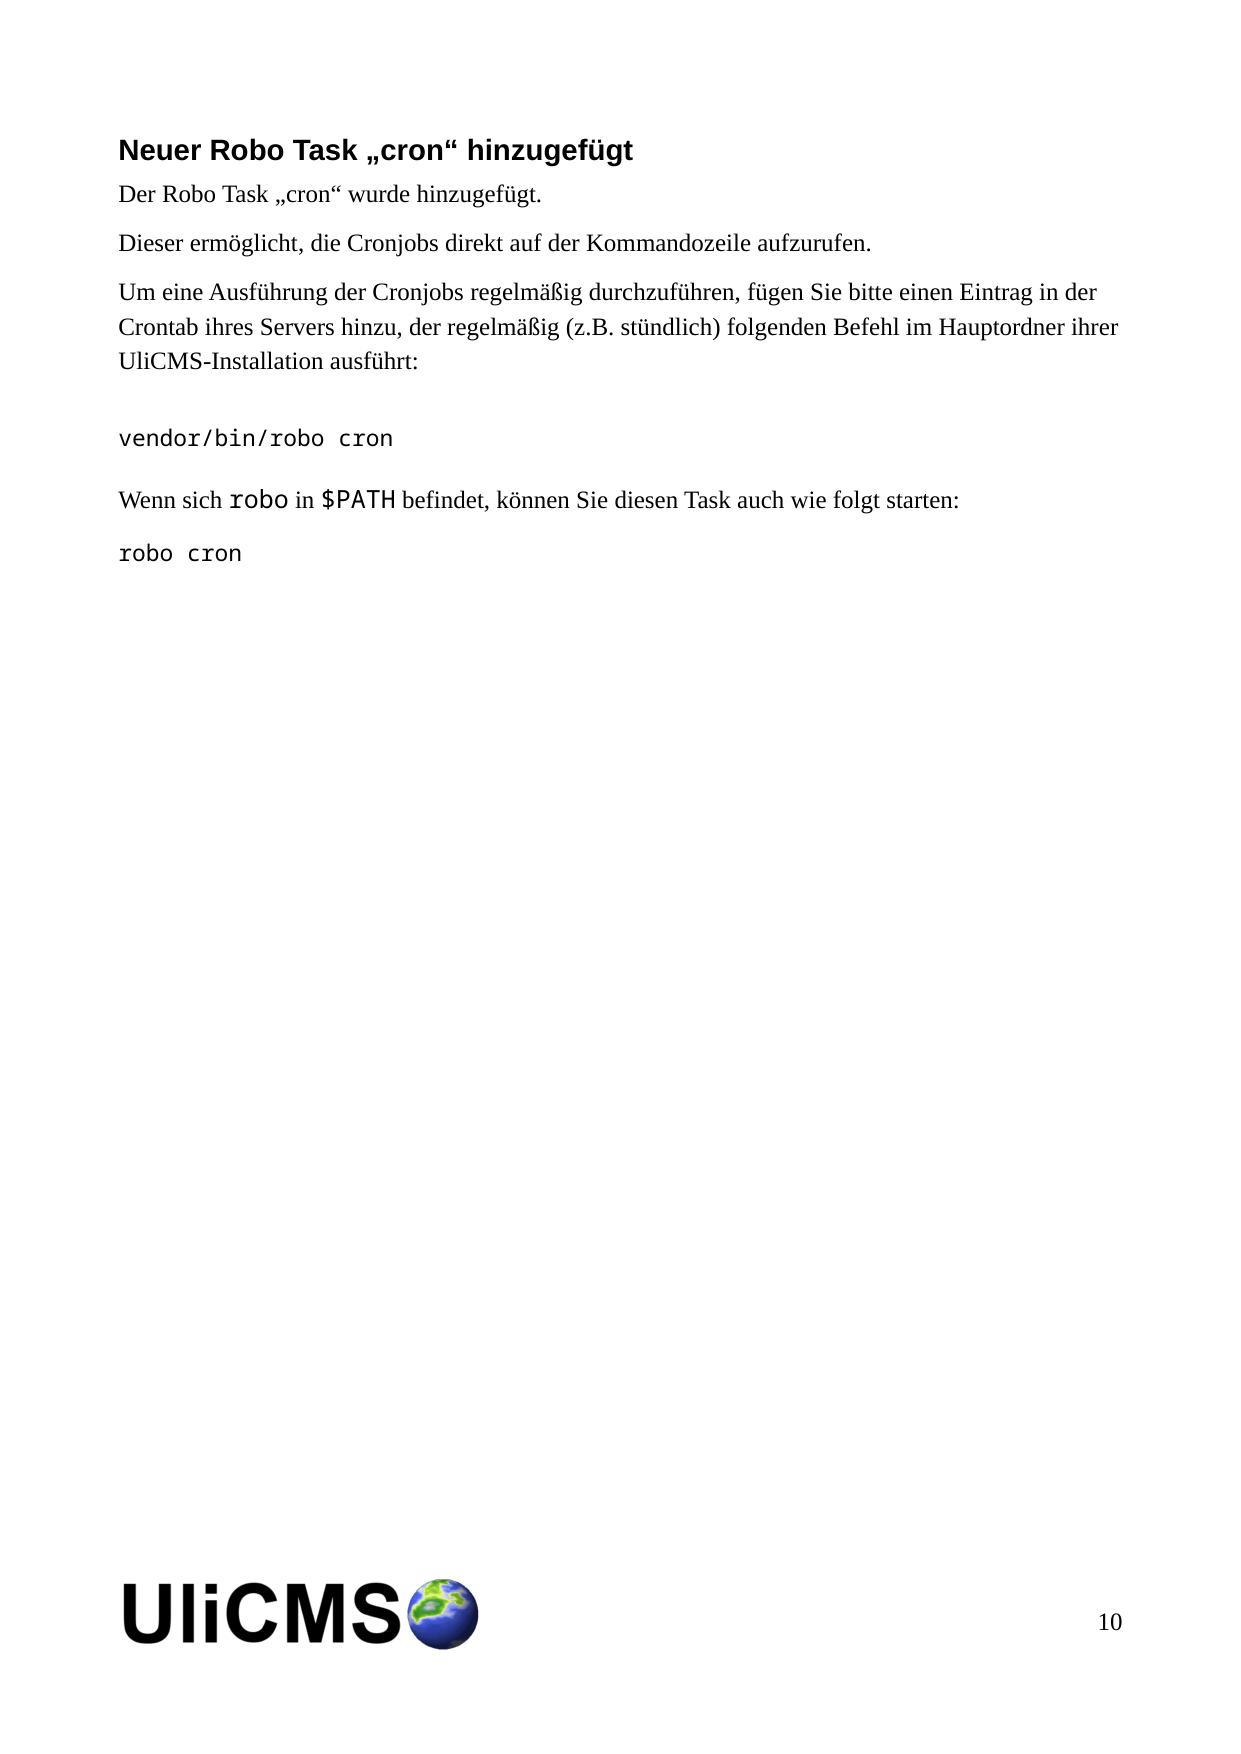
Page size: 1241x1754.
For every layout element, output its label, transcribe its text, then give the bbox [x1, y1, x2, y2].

text Dieser ermöglicht, die Cronjobs direkt auf der Kommandozeile aufzurufen. [118, 228, 1122, 257]
picture [118, 1578, 479, 1652]
text Der Robo Task „cron“ wurde hinzugefügt. [118, 179, 1122, 208]
text Wenn sich robo in $PATH befindet, können Sie diesen Task auch wie folgt starten: [118, 481, 1122, 516]
text robo cron [118, 537, 1122, 568]
text vendor/bin/robo cron [118, 421, 1122, 453]
subtitle Neuer Robo Task „cron“ hinzugefügt [118, 133, 1122, 166]
text Um eine Ausführung der Cronjobs regelmäßig durchzuführen, fügen Sie bitte einen Eintrag in der Crontab ihres Servers hinzu, der regelmäßig (z.B. stündlich) folgenden Befehl im Hauptordner ihrer UliCMS-Installation ausführt: [118, 277, 1122, 375]
